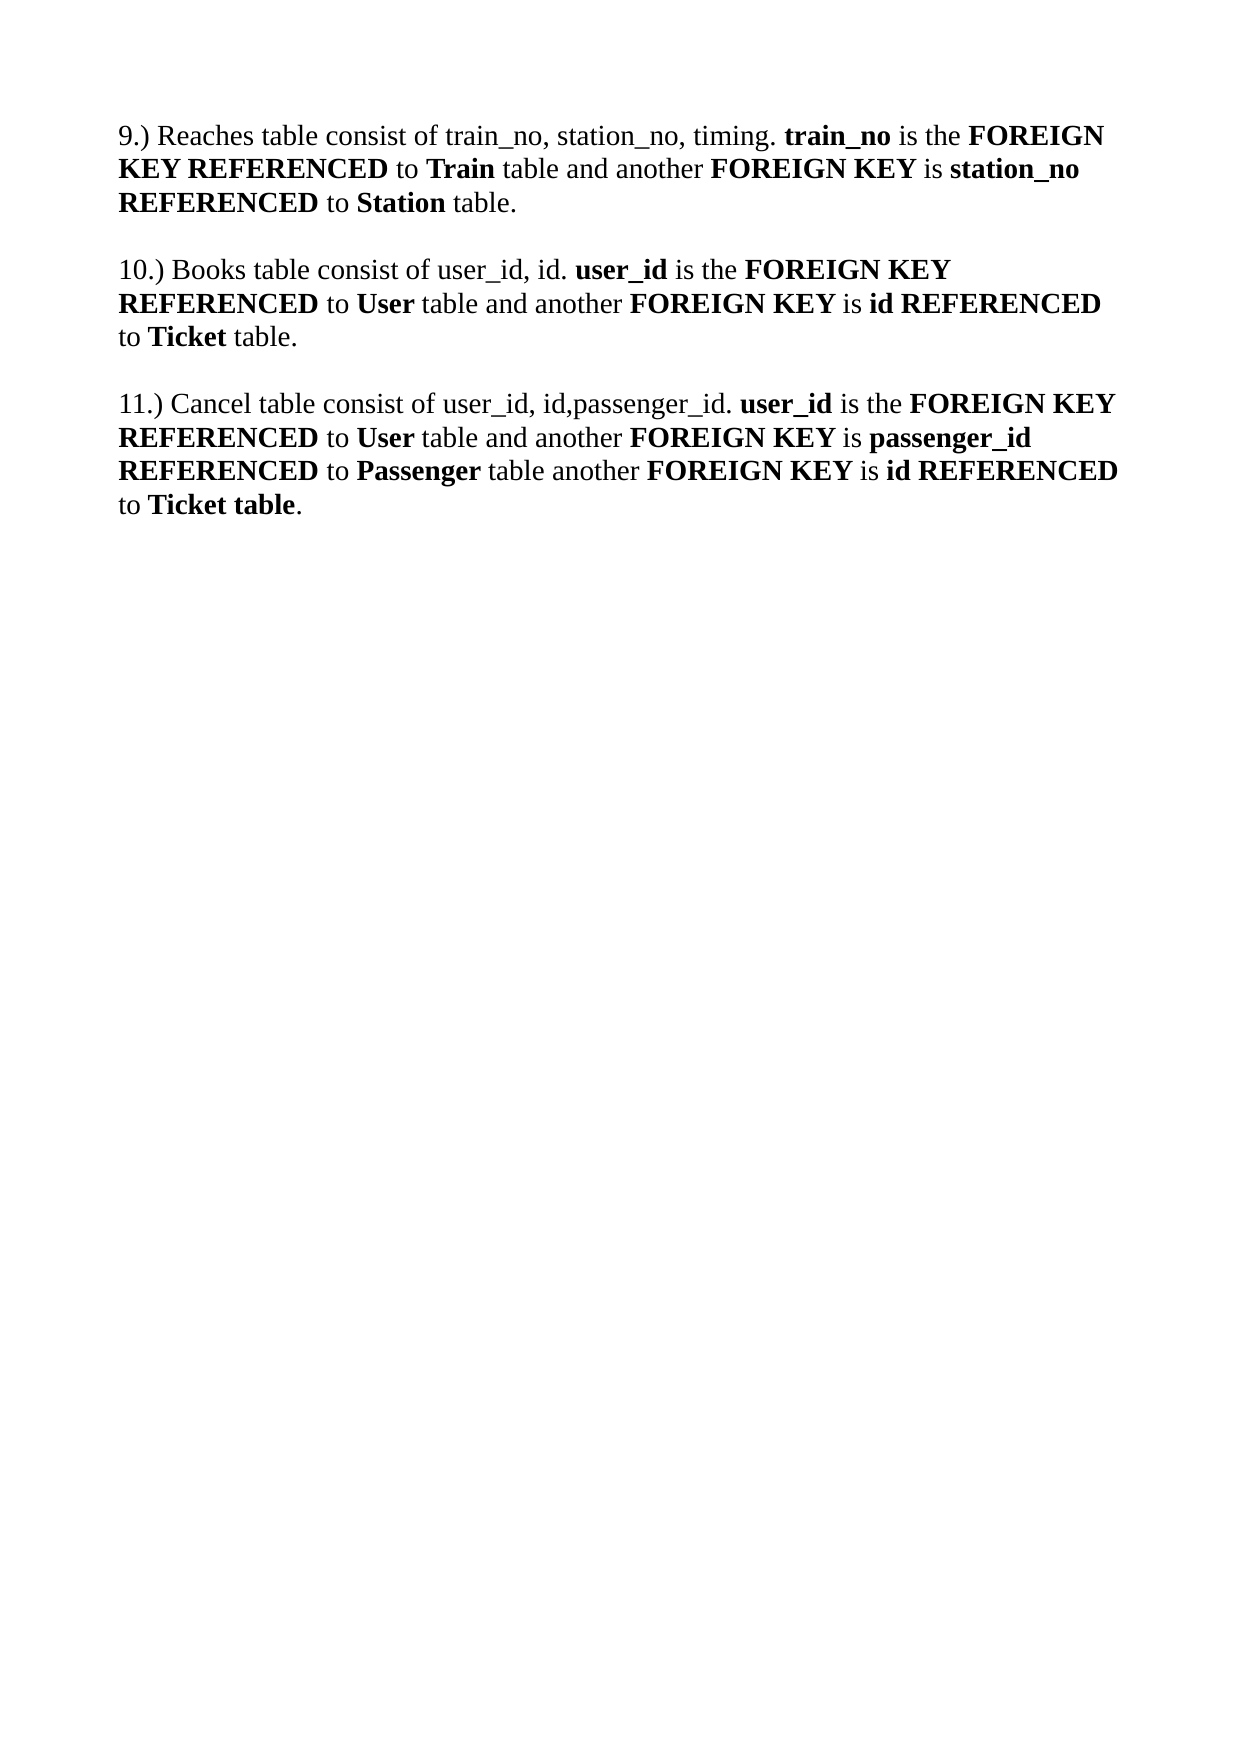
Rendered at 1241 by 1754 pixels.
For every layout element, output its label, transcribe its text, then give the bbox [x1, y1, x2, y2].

text 11.) Cancel table consist of user_id, id,passenger_id. user_id is the FOREIGN KEY REFERENCED to User table and another FOREIGN KEY is passenger_id REFERENCED to Passenger table another FOREIGN KEY is id REFERENCED to Ticket table. [118, 386, 1122, 521]
text 10.) Books table consist of user_id, id. user_id is the FOREIGN KEY REFERENCED to User table and another FOREIGN KEY is id REFERENCED to Ticket table. [118, 252, 1122, 353]
text 9.) Reaches table consist of train_no, station_no, timing. train_no is the FOREIGN KEY REFERENCED to Train table and another FOREIGN KEY is station_no REFERENCED to Station table. [118, 118, 1122, 219]
